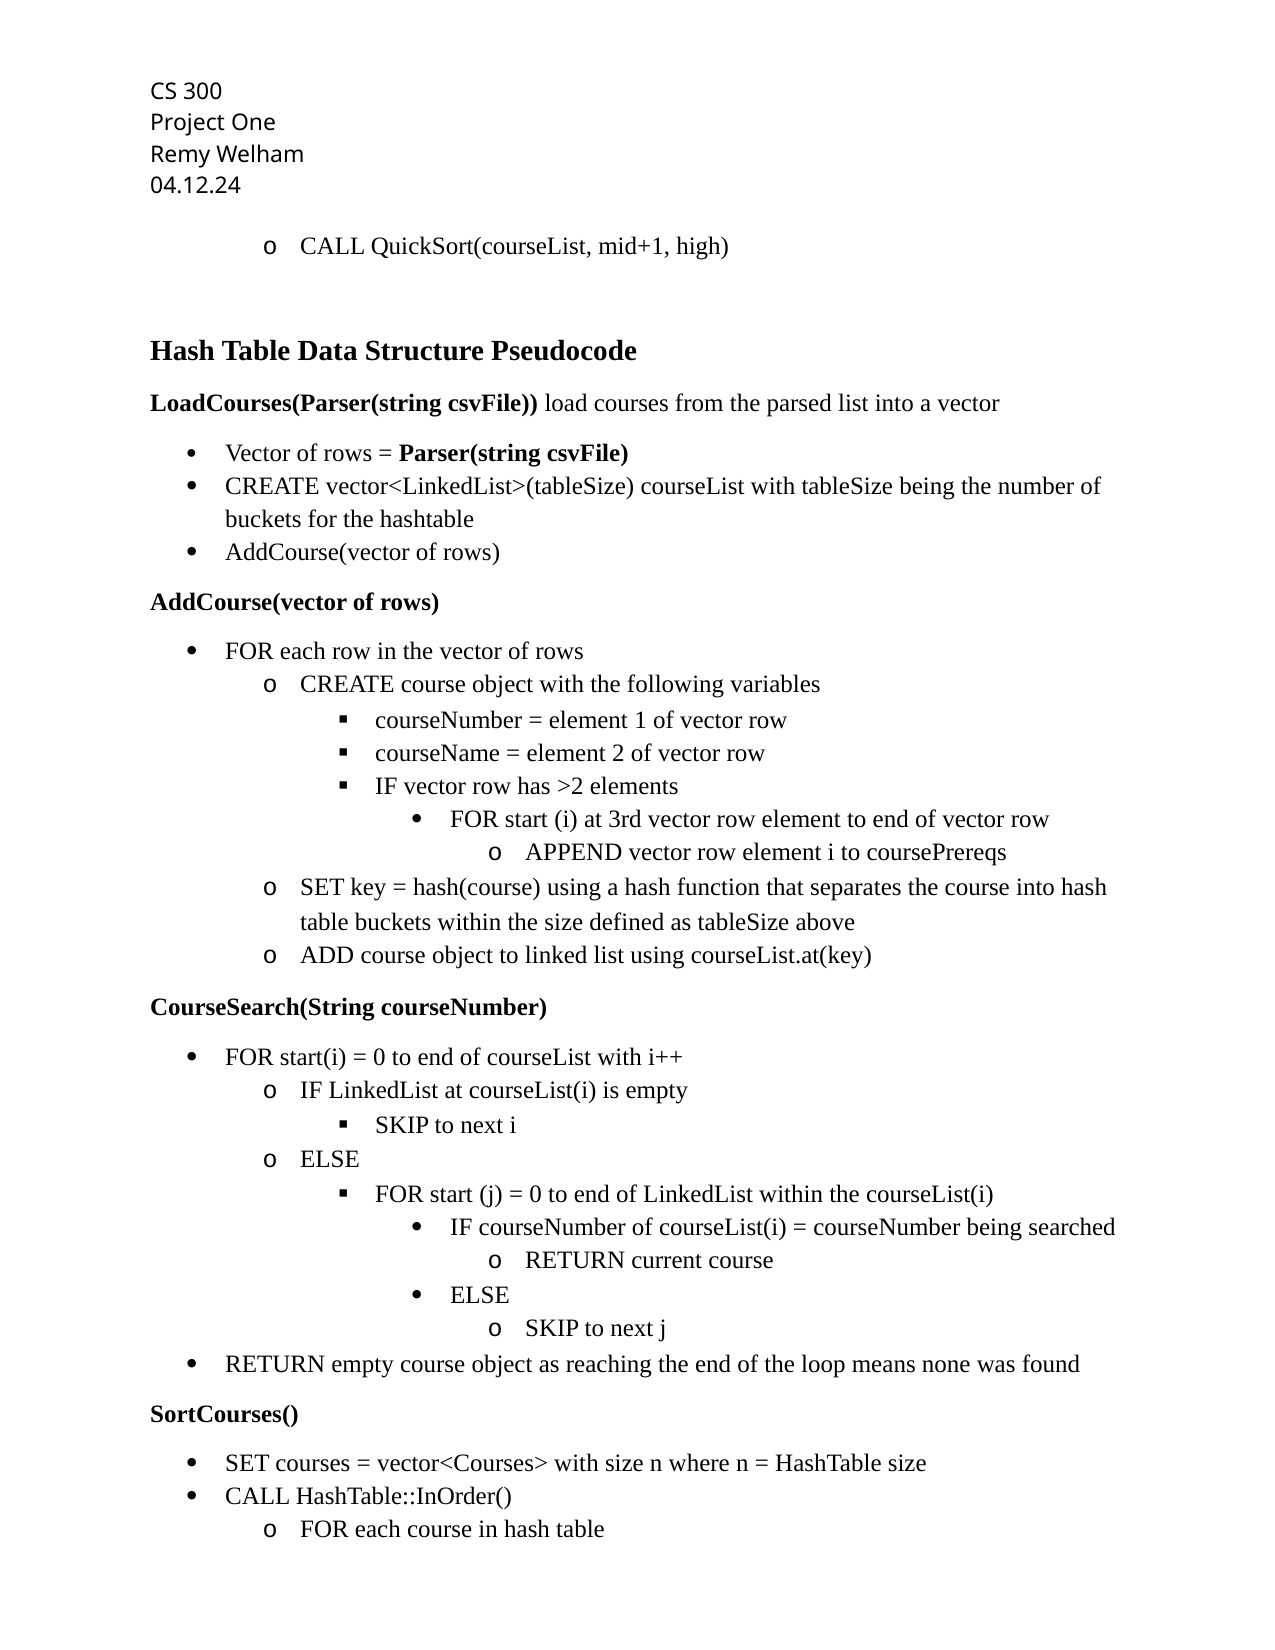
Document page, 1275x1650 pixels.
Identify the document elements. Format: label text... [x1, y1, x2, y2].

list CREATE vector<LinkedList>(tableSize) courseList with tableSize being the number of buckets for the hashtable [187, 471, 1125, 533]
list ELSE [412, 1281, 1125, 1309]
text LoadCourses(Parser(string csvFile)) load courses from the parsed list into a vector [150, 388, 1125, 417]
list CALL QuickSort(courseList, mid+1, high) [262, 231, 1125, 262]
list IF courseNumber of courseList(i) = courseNumber being searched [412, 1212, 1125, 1241]
list FOR start (i) at 3rd vector row element to end of vector row [412, 804, 1125, 833]
text CourseSearch(String courseNumber) [150, 992, 1125, 1021]
list courseName = element 2 of vector row [337, 738, 1125, 767]
list FOR each row in the vector of rows [187, 636, 1125, 665]
text Hash Table Data Structure Pseudocode [150, 333, 1125, 367]
list SET key = hash(course) using a hash function that separates the course into hash table buckets within the size defined as tableSize above [262, 872, 1125, 936]
list courseNumber = element 1 of vector row [337, 705, 1125, 733]
list IF LinkedList at courseList(i) is empty [262, 1075, 1125, 1106]
text SortCourses() [150, 1399, 1125, 1427]
list FOR start (j) = 0 to end of LinkedList within the courseList(i) [337, 1179, 1125, 1208]
list SET courses = vector<Courses> with size n where n = HashTable size [187, 1448, 1125, 1477]
list ELSE [262, 1144, 1125, 1174]
list RETURN empty course object as reaching the end of the loop means none was found [187, 1349, 1125, 1378]
list ADD course object to linked list using courseList.at(key) [262, 940, 1125, 971]
list FOR start(i) = 0 to end of courseList with i++ [187, 1042, 1125, 1071]
text AddCourse(vector of rows) [150, 587, 1125, 615]
list SKIP to next i [337, 1111, 1125, 1139]
list AddCourse(vector of rows) [187, 537, 1125, 566]
list CREATE course object with the following variables [262, 669, 1125, 700]
list Vector of rows = Parser(string csvFile) [187, 438, 1125, 467]
list RETURN current course [487, 1245, 1125, 1276]
list FOR each course in hash table [262, 1514, 1125, 1545]
list CALL HashTable::InOrder() [187, 1481, 1125, 1510]
list APPEND vector row element i to coursePrereqs [487, 837, 1125, 868]
list IF vector row has >2 elements [337, 771, 1125, 799]
list SKIP to next j [487, 1313, 1125, 1344]
